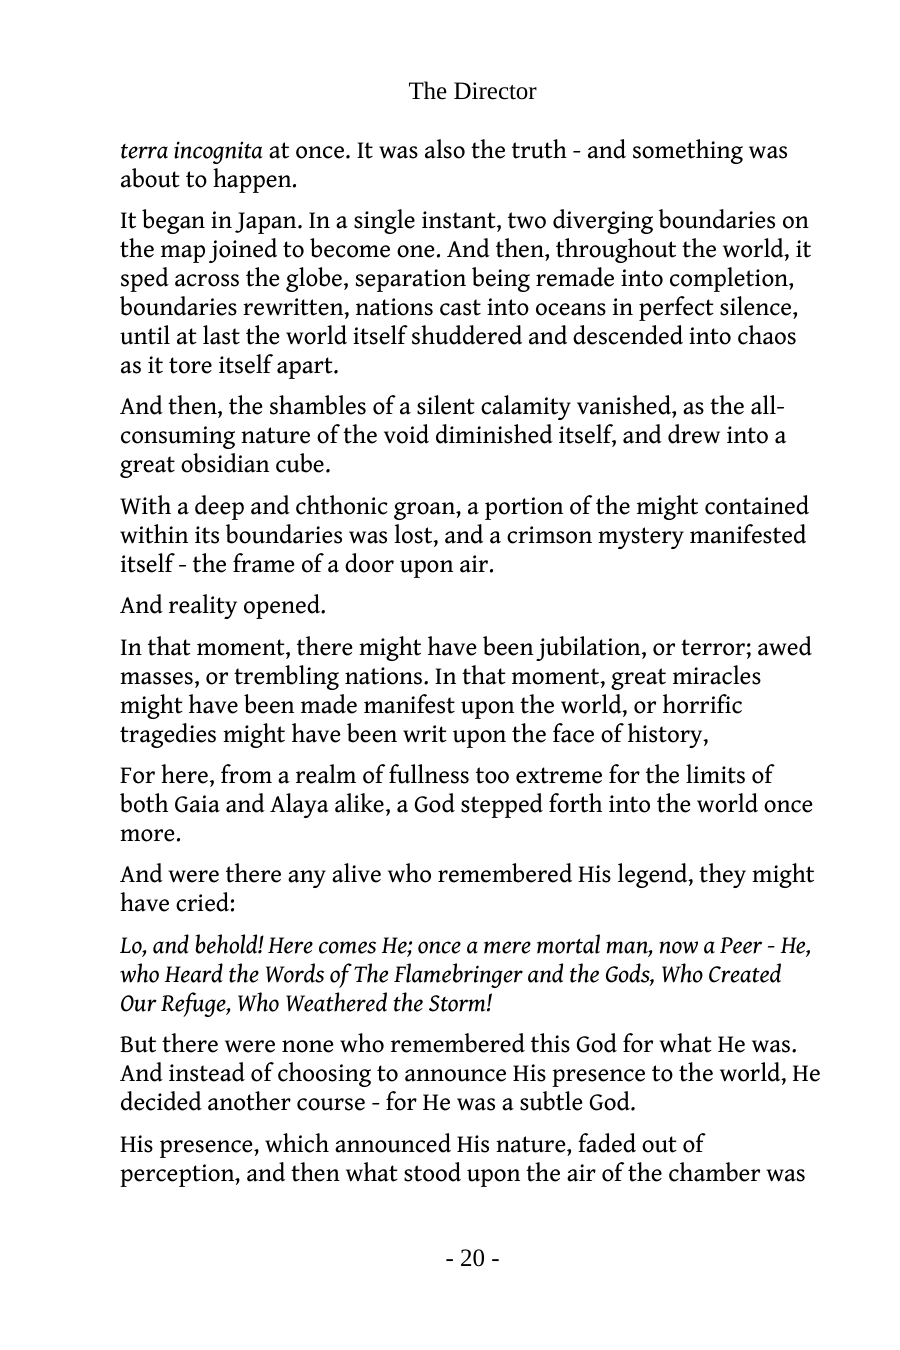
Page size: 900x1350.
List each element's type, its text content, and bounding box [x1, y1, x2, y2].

text His presence, which announced His nature, faded out of perception, and then what stood upon the air of the chamber was [120, 1130, 825, 1188]
text For here, from a realm of fullness too extreme for the limits of both Gaia and Alaya alike, a God stepped forth into the world once more. [120, 762, 825, 848]
text Lo, and behold! Here comes He; once a mere mortal man, now a Peer - He, who Heard the Words of The Flamebringer and the Gods, Who Created Our Refuge, Who Weathered the Storm! [120, 931, 825, 1018]
text terra incognita at once. It was also the truth - and something was about to happen. [120, 136, 825, 194]
text And were there any alive who remembered His legend, they might have cried: [120, 861, 825, 919]
text And then, the shambles of a silent calamity vanished, as the all-consuming nature of the void diminished itself, and drew into a great obsidian cube. [120, 393, 825, 480]
text But there were none who remembered this God for what He was. And instead of choosing to announce His presence to the world, He decided another course - for He was a subtle God. [120, 1031, 825, 1118]
text In that moment, there might have been jubilation, or terror; awed masses, or trembling nations. In that moment, great miracles might have been made manifest upon the world, or horrific tragedies might have been writ upon the face of history, [120, 633, 825, 749]
text And reality opened. [120, 592, 825, 621]
text It began in Japan. In a single instant, two diverging boundaries on the map joined to become one. And then, throughout the world, it sped across the globe, separation being remade into completion, boundaries rewritten, nations cast into oceans in perfect silence, until at last the world itself shuddered and descended into chaos as it tore itself apart. [120, 207, 825, 381]
text With a deep and chthonic groan, a portion of the might contained within its boundaries was lost, and a crimson mystery manifested itself - the frame of a door upon air. [120, 492, 825, 579]
